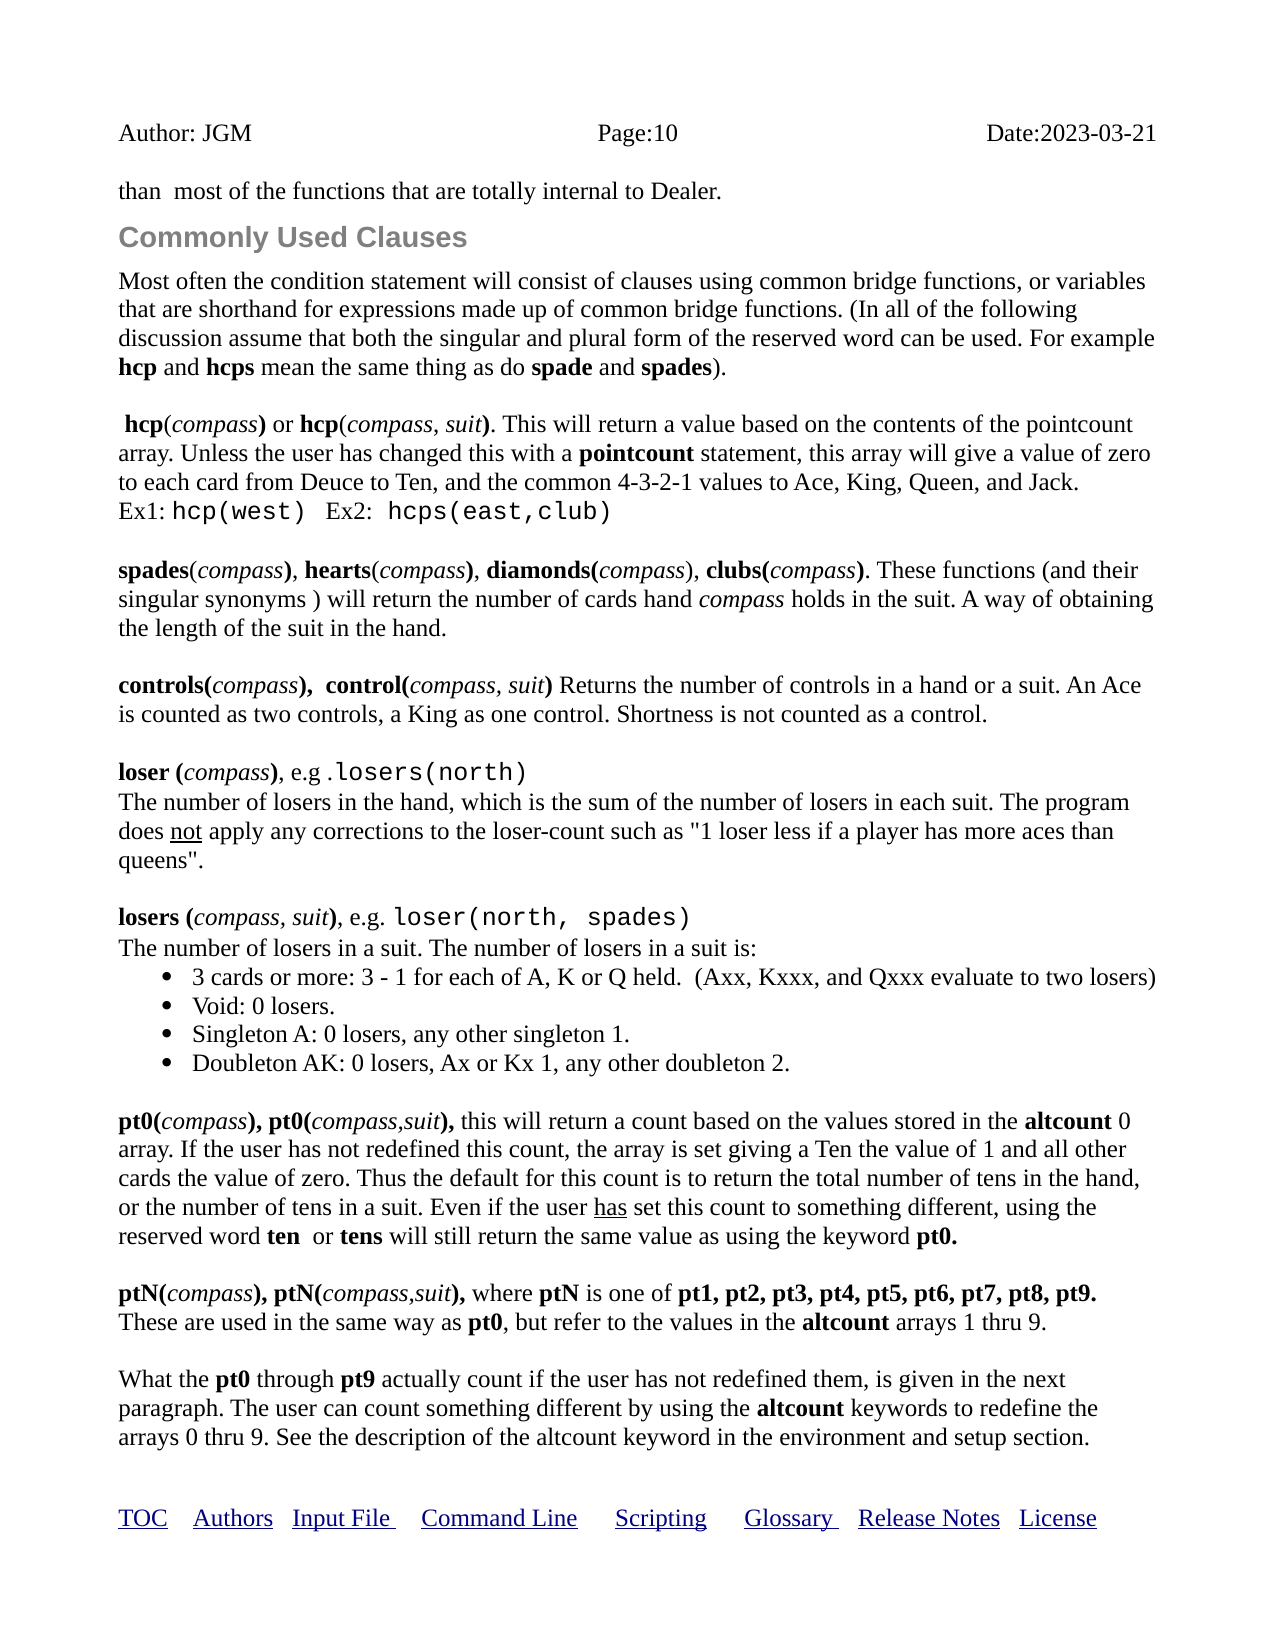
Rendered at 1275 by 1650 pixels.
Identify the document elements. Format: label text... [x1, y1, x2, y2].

list Doubleton AK: 0 losers, Ax or Kx 1, any other doubleton 2. [162, 1048, 1157, 1077]
list 3 cards or more: 3 - 1 for each of A, K or Q held. (Axx, Kxxx, and Qxxx evaluate to two losers) [162, 962, 1157, 991]
list Singleton A: 0 losers, any other singleton 1. [162, 1019, 1157, 1048]
text than most of the functions that are totally internal to Dealer. [118, 176, 1157, 205]
text pt0(compass), pt0(compass,suit), this will return a count based on the values stored in the altcount 0 array. If the user has not redefined this count, the array is set giving a Ten the value of 1 and all other cards the value of zero. Thus the default for this count is to return the total number of tens in the hand, or the number of tens in a suit. Even if the user has set this count to something different, using the reserved word ten or tens will still return the same value as using the keyword pt0. [118, 1106, 1157, 1249]
text Most often the condition statement will consist of clauses using common bridge functions, or variables that are shorthand for expressions made up of common bridge functions. (In all of the following discussion assume that both the singular and plural form of the reserved word can be used. For example hcp and hcps mean the same thing as do spade and spades). [118, 266, 1157, 381]
text hcp(compass) or hcp(compass, suit). This will return a value based on the contents of the pointcount array. Unless the user has changed this with a pointcount statement, this array will give a value of zero to each card from Deuce to Ten, and the common 4-3-2-1 values to Ace, King, Queen, and Jack. [118, 409, 1157, 496]
text loser (compass), e.g .losers(north) The number of losers in the hand, which is the sum of the number of losers in each suit. The program does not apply any corrections to the loser-count such as "1 loser less if a player has more aces than queens". [118, 757, 1157, 874]
text controls(compass), control(compass, suit) Returns the number of controls in a hand or a suit. An Ace is counted as two controls, a King as one control. Shortness is not counted as a control. [118, 670, 1157, 728]
text losers (compass, suit), e.g. loser(north, spades) The number of losers in a suit. The number of losers in a suit is: [118, 902, 1157, 962]
text ptN(compass), ptN(compass,suit), where ptN is one of pt1, pt2, pt3, pt4, pt5, pt6, pt7, pt8, pt9. These are used in the same way as pt0, but refer to the values in the altcount arrays 1 thru 9. [118, 1278, 1157, 1336]
text spades(compass), hearts(compass), diamonds(compass), clubs(compass). These functions (and their singular synonyms ) will return the number of cards hand compass holds in the suit. A way of obtaining the length of the suit in the hand. [118, 555, 1157, 642]
text Ex1: hcp(west) Ex2: hcps(east,club) [118, 496, 1157, 527]
list Void: 0 losers. [162, 991, 1157, 1019]
subtitle Commonly Used Clauses [118, 220, 1157, 253]
text What the pt0 through pt9 actually count if the user has not redefined them, is given in the next paragraph. The user can count something different by using the altcount keywords to redefine the arrays 0 thru 9. See the description of the altcount keyword in the environment and setup section. [118, 1364, 1157, 1451]
